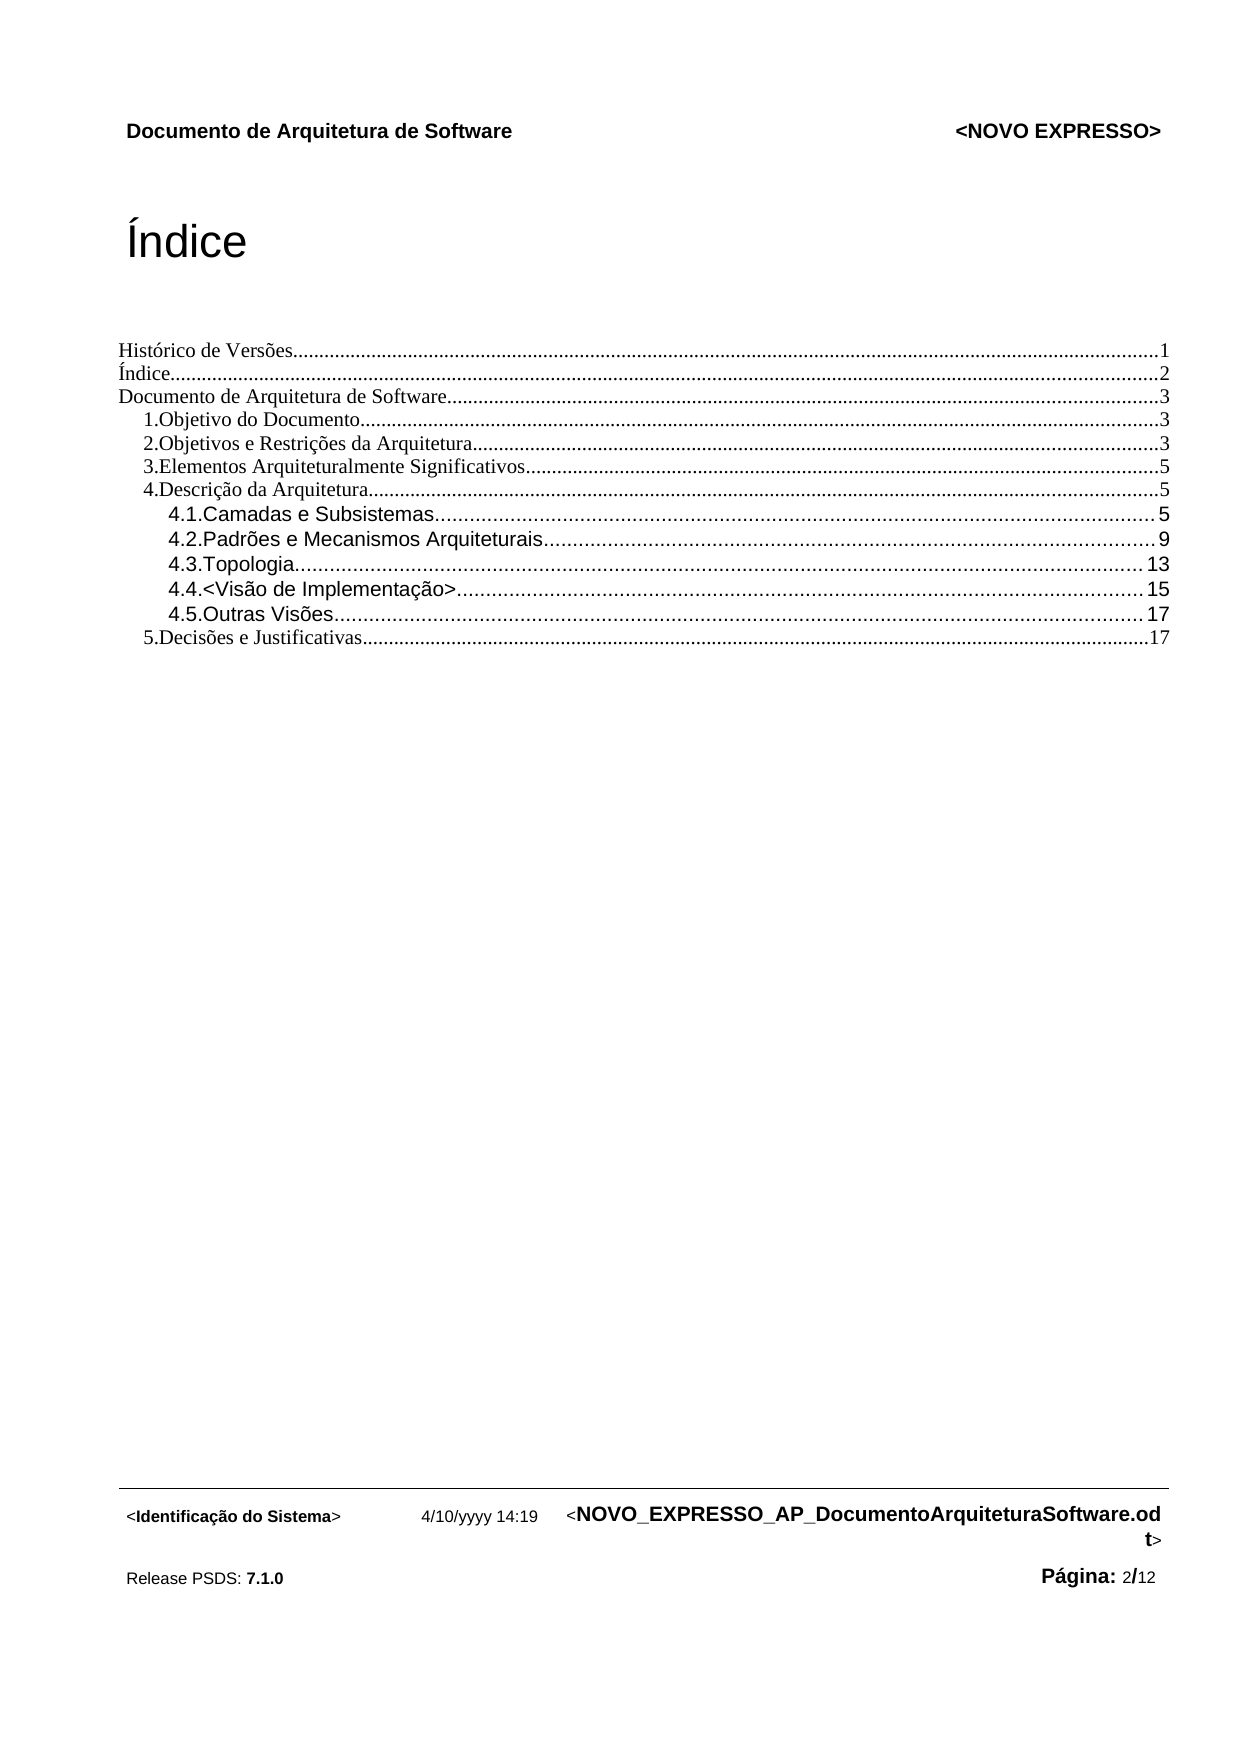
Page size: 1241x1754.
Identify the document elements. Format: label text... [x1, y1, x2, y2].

text 4.4.<Visão de Implementação> 15 [168, 576, 1170, 601]
text 4.5.Outras Visões 17 [168, 601, 1170, 626]
text 2.Objetivos e Restrições da Arquitetura 3 [143, 431, 1170, 454]
text 4.2.Padrões e Mecanismos Arquiteturais 9 [168, 526, 1170, 551]
text 5.Decisões e Justificativas 17 [143, 626, 1170, 649]
text 4.Descrição da Arquitetura 5 [143, 478, 1170, 501]
text Histórico de Versões 1 [118, 339, 1170, 362]
text 4.1.Camadas e Subsistemas 5 [168, 501, 1170, 526]
text 3.Elementos Arquiteturalmente Significativos 5 [143, 454, 1170, 478]
text Índice 2 [118, 362, 1170, 385]
text Documento de Arquitetura de Software 3 [118, 385, 1170, 408]
table_header Índice [119, 191, 1169, 293]
text 4.3.Topologia 13 [168, 551, 1170, 576]
text 1.Objetivo do Documento 3 [143, 408, 1170, 431]
